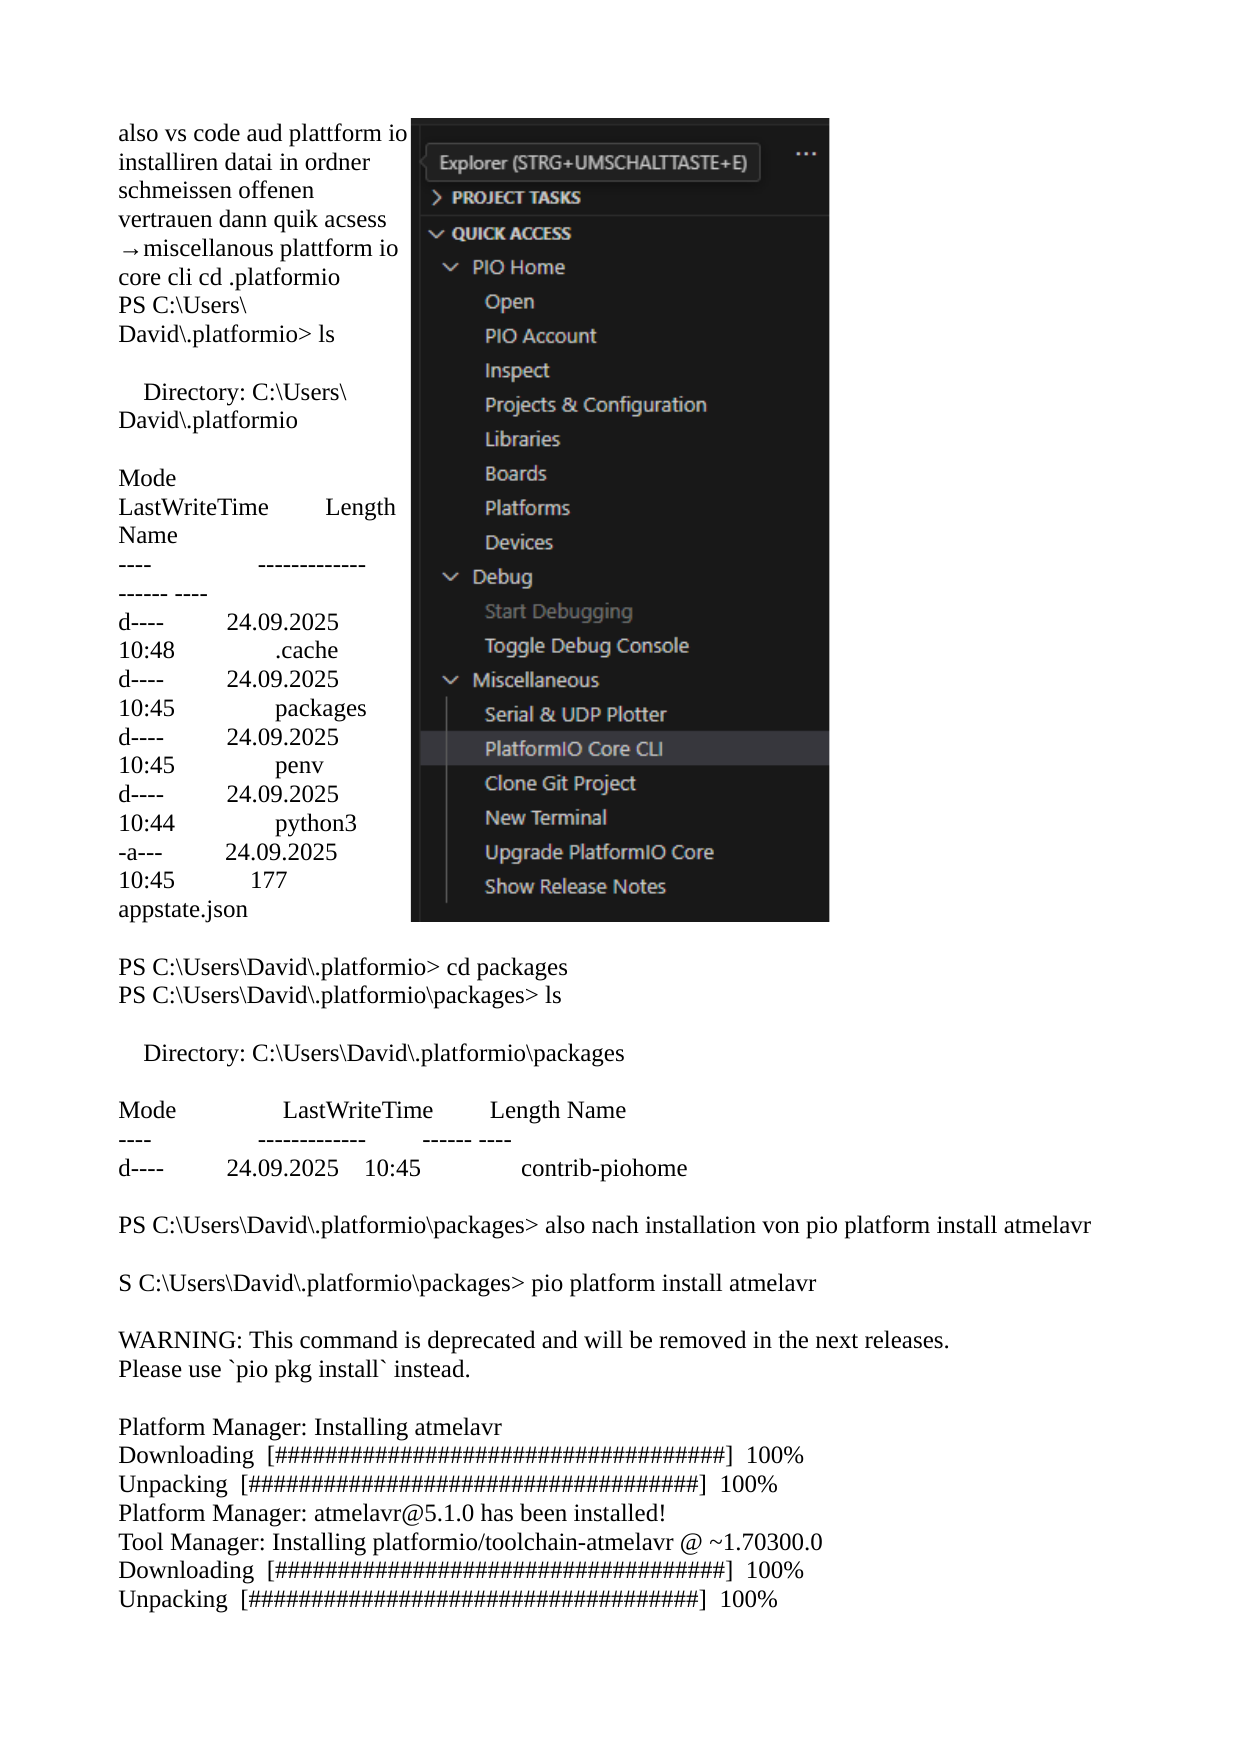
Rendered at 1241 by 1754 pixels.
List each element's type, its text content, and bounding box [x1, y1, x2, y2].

text Downloading [####################################] 100% [118, 1441, 1122, 1469]
text Directory: C:\Users\David\.platformio [118, 377, 410, 434]
text d---- 24.09.2025 10:45 contrib-piohome [118, 1153, 1122, 1182]
text [830, 291, 1122, 348]
text [830, 779, 1122, 837]
text d---- 24.09.2025 10:44 python3 [118, 779, 410, 837]
text S C:\Users\David\.platformio\packages> pio platform install atmelavr [118, 1268, 1122, 1297]
text PS C:\Users\David\.platformio\packages> also nach installation von pio platform install atmelavr [118, 1211, 1122, 1239]
text Mode LastWriteTime Length Name [118, 463, 410, 549]
text PS C:\Users\David\.platformio> cd packages [118, 952, 1122, 981]
text d---- 24.09.2025 10:45 packages [118, 664, 410, 722]
text ---- ------------- ------ ---- [118, 1124, 1122, 1153]
text ---- ------------- ------ ---- [118, 549, 410, 607]
text Platform Manager: atmelavr@5.1.0 has been installed! [118, 1498, 1122, 1527]
text Unpacking [####################################] 100% [118, 1469, 1122, 1498]
text also vs code aud plattform io installiren datai in ordner schmeissen offenen vertrauen dann quik acsess →miscellanous plattform io core cli cd .platformio [118, 118, 410, 291]
text Platform Manager: Installing atmelavr [118, 1412, 1122, 1441]
text d---- 24.09.2025 10:45 penv [118, 722, 410, 779]
text [830, 664, 1122, 722]
text Unpacking [####################################] 100% [118, 1584, 1122, 1613]
text Mode LastWriteTime Length Name [118, 1096, 1122, 1124]
text Tool Manager: Installing platformio/toolchain-atmelavr @ ~1.70300.0 [118, 1527, 1122, 1556]
text [830, 463, 1122, 549]
picture [410, 118, 830, 922]
text WARNING: This command is deprecated and will be removed in the next releases. [118, 1326, 1122, 1354]
text Please use `pio pkg install` instead. [118, 1354, 1122, 1383]
text Directory: C:\Users\David\.platformio\packages [118, 1038, 1122, 1067]
text d---- 24.09.2025 10:48 .cache [118, 607, 410, 664]
text [830, 722, 1122, 779]
text PS C:\Users\David\.platformio\packages> ls [118, 981, 1122, 1009]
text [830, 377, 1122, 434]
text ---- ------------- ------ ---- [830, 549, 1122, 607]
text [830, 118, 1122, 291]
text -a--- 24.09.2025 10:45 177 appstate.json [118, 837, 1122, 923]
text PS C:\Users\David\.platformio> ls [118, 291, 410, 348]
text [830, 607, 1122, 664]
text Downloading [####################################] 100% [118, 1556, 1122, 1584]
